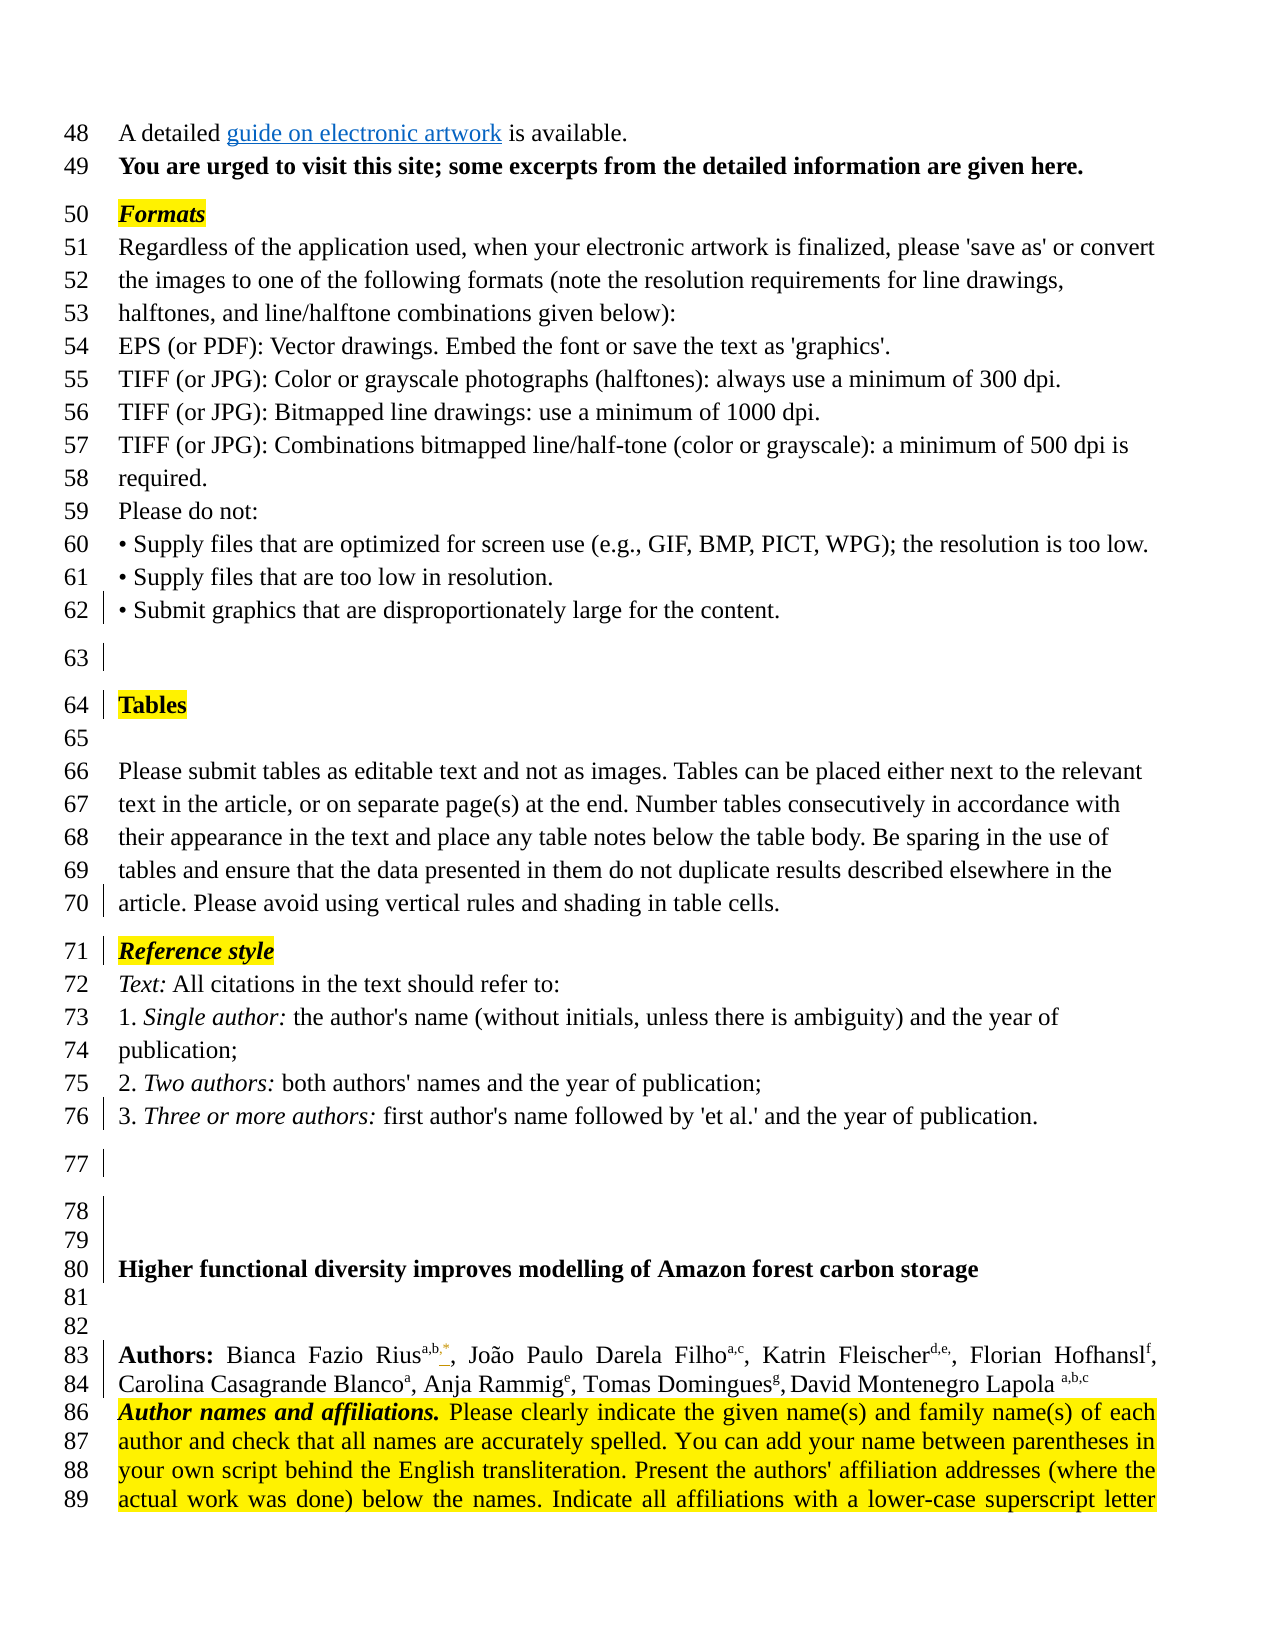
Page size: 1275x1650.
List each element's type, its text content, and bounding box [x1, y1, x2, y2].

text Higher functional diversity improves modelling of Amazon forest carbon storage [118, 1254, 1157, 1282]
text A detailed guide on electronic artwork is available. You are urged to visit this site; some excerpts from the detailed information are given here. [118, 118, 1157, 180]
text Formats Regardless of the application used, when your electronic artwork is finalized, please 'save as' or convert the images to one of the following formats (note the resolution requirements for line drawings, halftones, and line/halftone combinations given below): EPS (or PDF): Vector drawings. Embed the font or save the text as 'graphics'. TIFF (or JPG): Color or grayscale photographs (halftones): always use a minimum of 300 dpi. TIFF (or JPG): Bitmapped line drawings: use a minimum of 1000 dpi. TIFF (or JPG): Combinations bitmapped line/half-tone (color or grayscale): a minimum of 500 dpi is required. Please do not: • Supply files that are optimized for screen use (e.g., GIF, BMP, PICT, WPG); the resolution is too low. • Supply files that are too low in resolution. • Submit graphics that are disproportionately large for the content. [118, 199, 1157, 624]
text Authors: Bianca Fazio Riusa,b,*, João Paulo Darela Filhoa,c, Katrin Fleischerd,e,, Florian Hofhanslf, Carolina Casagrande Blancoa, Anja Rammige, Tomas Dominguesg, David Montenegro Lapola a,b,c [118, 1340, 1157, 1397]
text Tables Please submit tables as editable text and not as images. Tables can be placed either next to the relevant text in the article, or on separate page(s) at the end. Number tables consecutively in accordance with their appearance in the text and place any table notes below the table body. Be sparing in the use of tables and ensure that the data presented in them do not duplicate results described elsewhere in the article. Please avoid using vertical rules and shading in table cells. [118, 690, 1157, 917]
text Reference style Text: All citations in the text should refer to: 1. Single author: the author's name (without initials, unless there is ambiguity) and the year of publication; 2. Two authors: both authors' names and the year of publication; 3. Three or more authors: first author's name followed by 'et al.' and the year of publication. [118, 936, 1157, 1130]
text Author names and affiliations. Please clearly indicate the given name(s) and family name(s) of each author and check that all names are accurately spelled. You can add your name between parentheses in your own script behind the English transliteration. Present the authors' affiliation addresses (where the actual work was done) below the names. Indicate all affiliations with a lower-case superscript letter [118, 1397, 1157, 1512]
